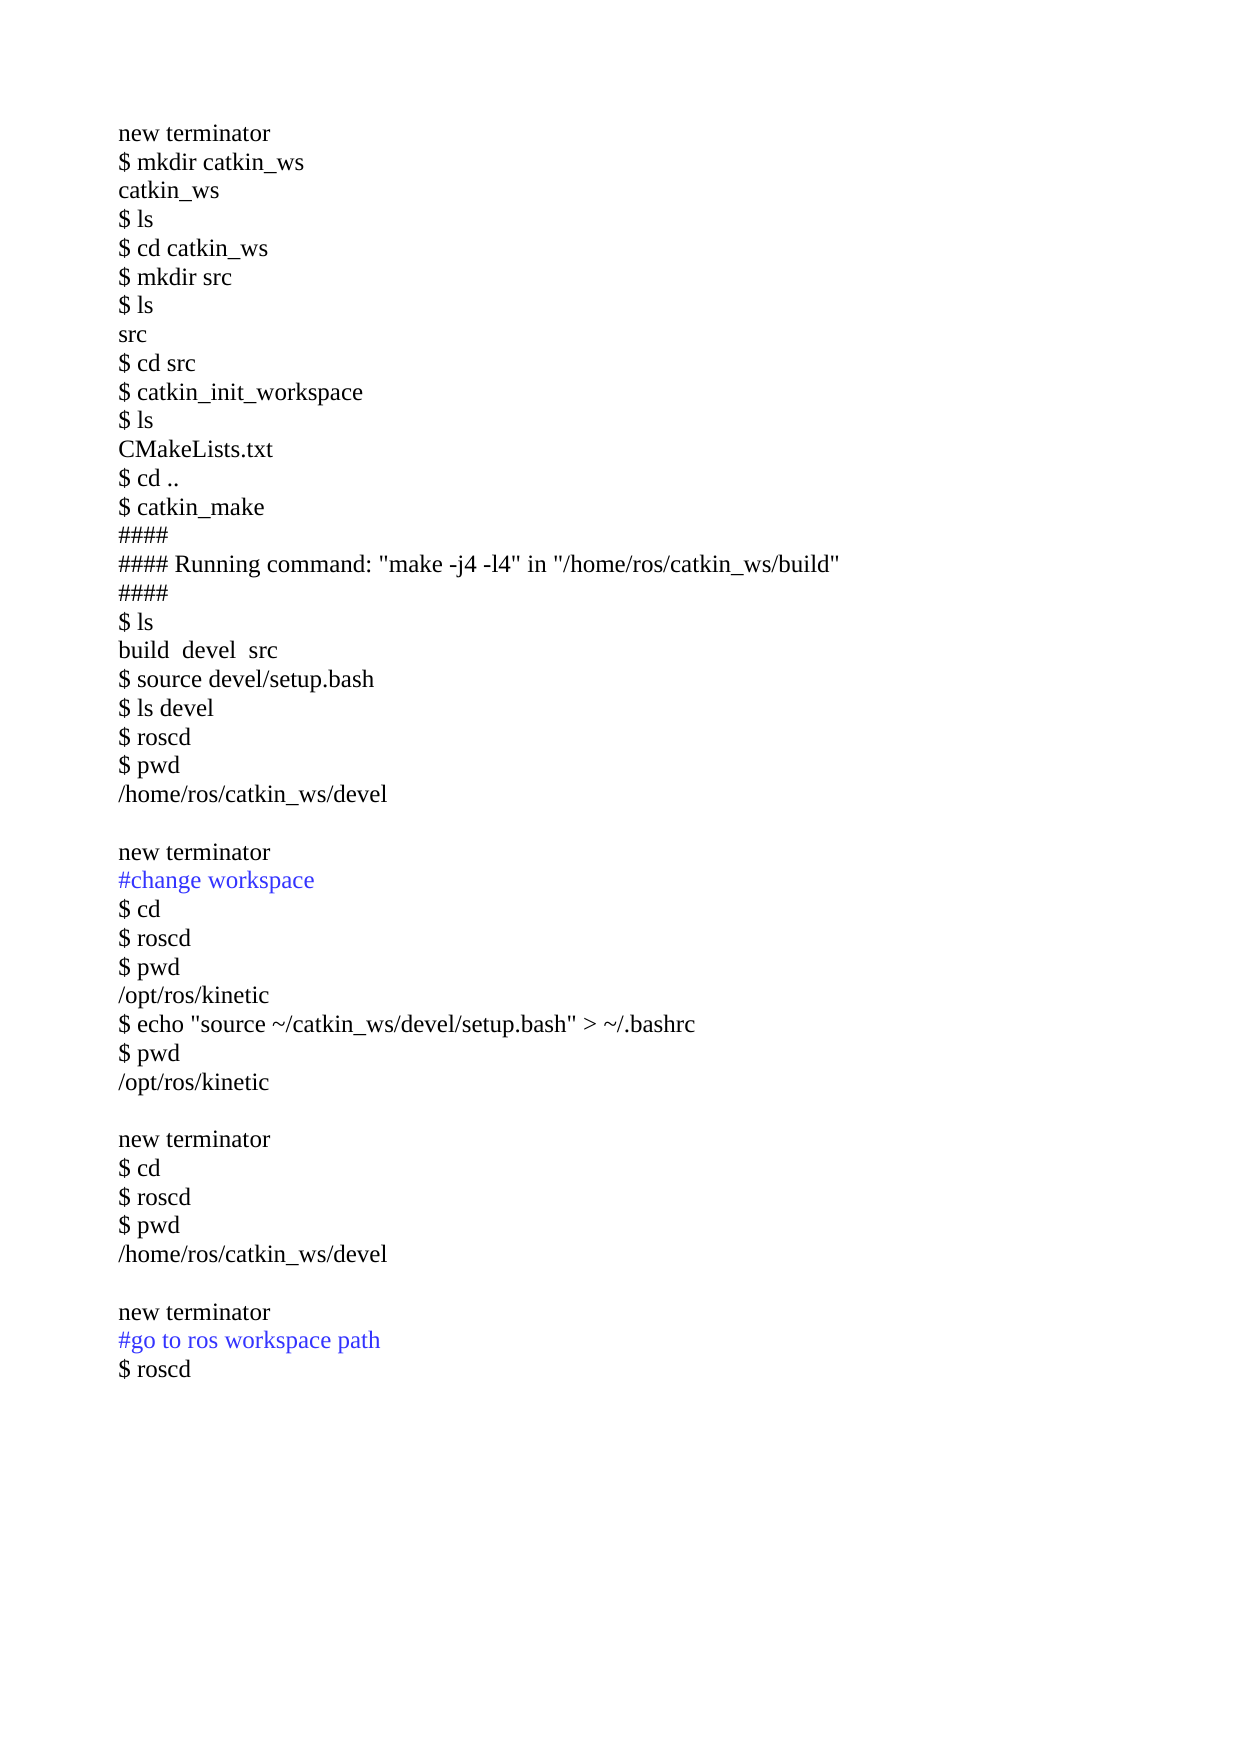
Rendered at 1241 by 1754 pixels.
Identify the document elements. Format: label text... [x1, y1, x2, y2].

text new terminator [118, 1124, 1122, 1153]
text /home/ros/catkin_ws/devel [118, 779, 1122, 808]
text $ mkdir src [118, 262, 1122, 291]
text #change workspace [118, 866, 1122, 894]
text $ source devel/setup.bash [118, 664, 1122, 693]
text $ cd catkin_ws [118, 233, 1122, 262]
text $ roscd [118, 923, 1122, 952]
text #### [118, 578, 1122, 607]
text $ roscd [118, 722, 1122, 751]
text #### [118, 521, 1122, 549]
text build devel src [118, 636, 1122, 664]
text $ pwd [118, 952, 1122, 981]
text $ ls [118, 607, 1122, 636]
text $ ls [118, 204, 1122, 233]
text $ cd [118, 894, 1122, 923]
text $ ls [118, 406, 1122, 434]
text $ mkdir catkin_ws [118, 147, 1122, 176]
text /opt/ros/kinetic [118, 1067, 1122, 1096]
text $ ls [118, 291, 1122, 319]
text $ pwd [118, 751, 1122, 779]
text catkin_ws [118, 176, 1122, 204]
text /opt/ros/kinetic [118, 981, 1122, 1009]
text $ catkin_make [118, 492, 1122, 521]
text $ roscd [118, 1354, 1122, 1383]
text new terminator [118, 837, 1122, 866]
text new terminator [118, 118, 1122, 147]
text $ echo "source ~/catkin_ws/devel/setup.bash" > ~/.bashrc [118, 1009, 1122, 1038]
text $ cd [118, 1153, 1122, 1182]
text src [118, 319, 1122, 348]
text $ ls devel [118, 693, 1122, 722]
text #go to ros workspace path [118, 1326, 1122, 1354]
text $ cd src [118, 348, 1122, 377]
text $ roscd [118, 1182, 1122, 1211]
text #### Running command: "make -j4 -l4" in "/home/ros/catkin_ws/build" [118, 549, 1122, 578]
text CMakeLists.txt [118, 434, 1122, 463]
text /home/ros/catkin_ws/devel [118, 1239, 1122, 1268]
text $ pwd [118, 1038, 1122, 1067]
text $ cd .. [118, 463, 1122, 492]
text $ catkin_init_workspace [118, 377, 1122, 406]
text $ pwd [118, 1211, 1122, 1239]
text new terminator [118, 1297, 1122, 1326]
